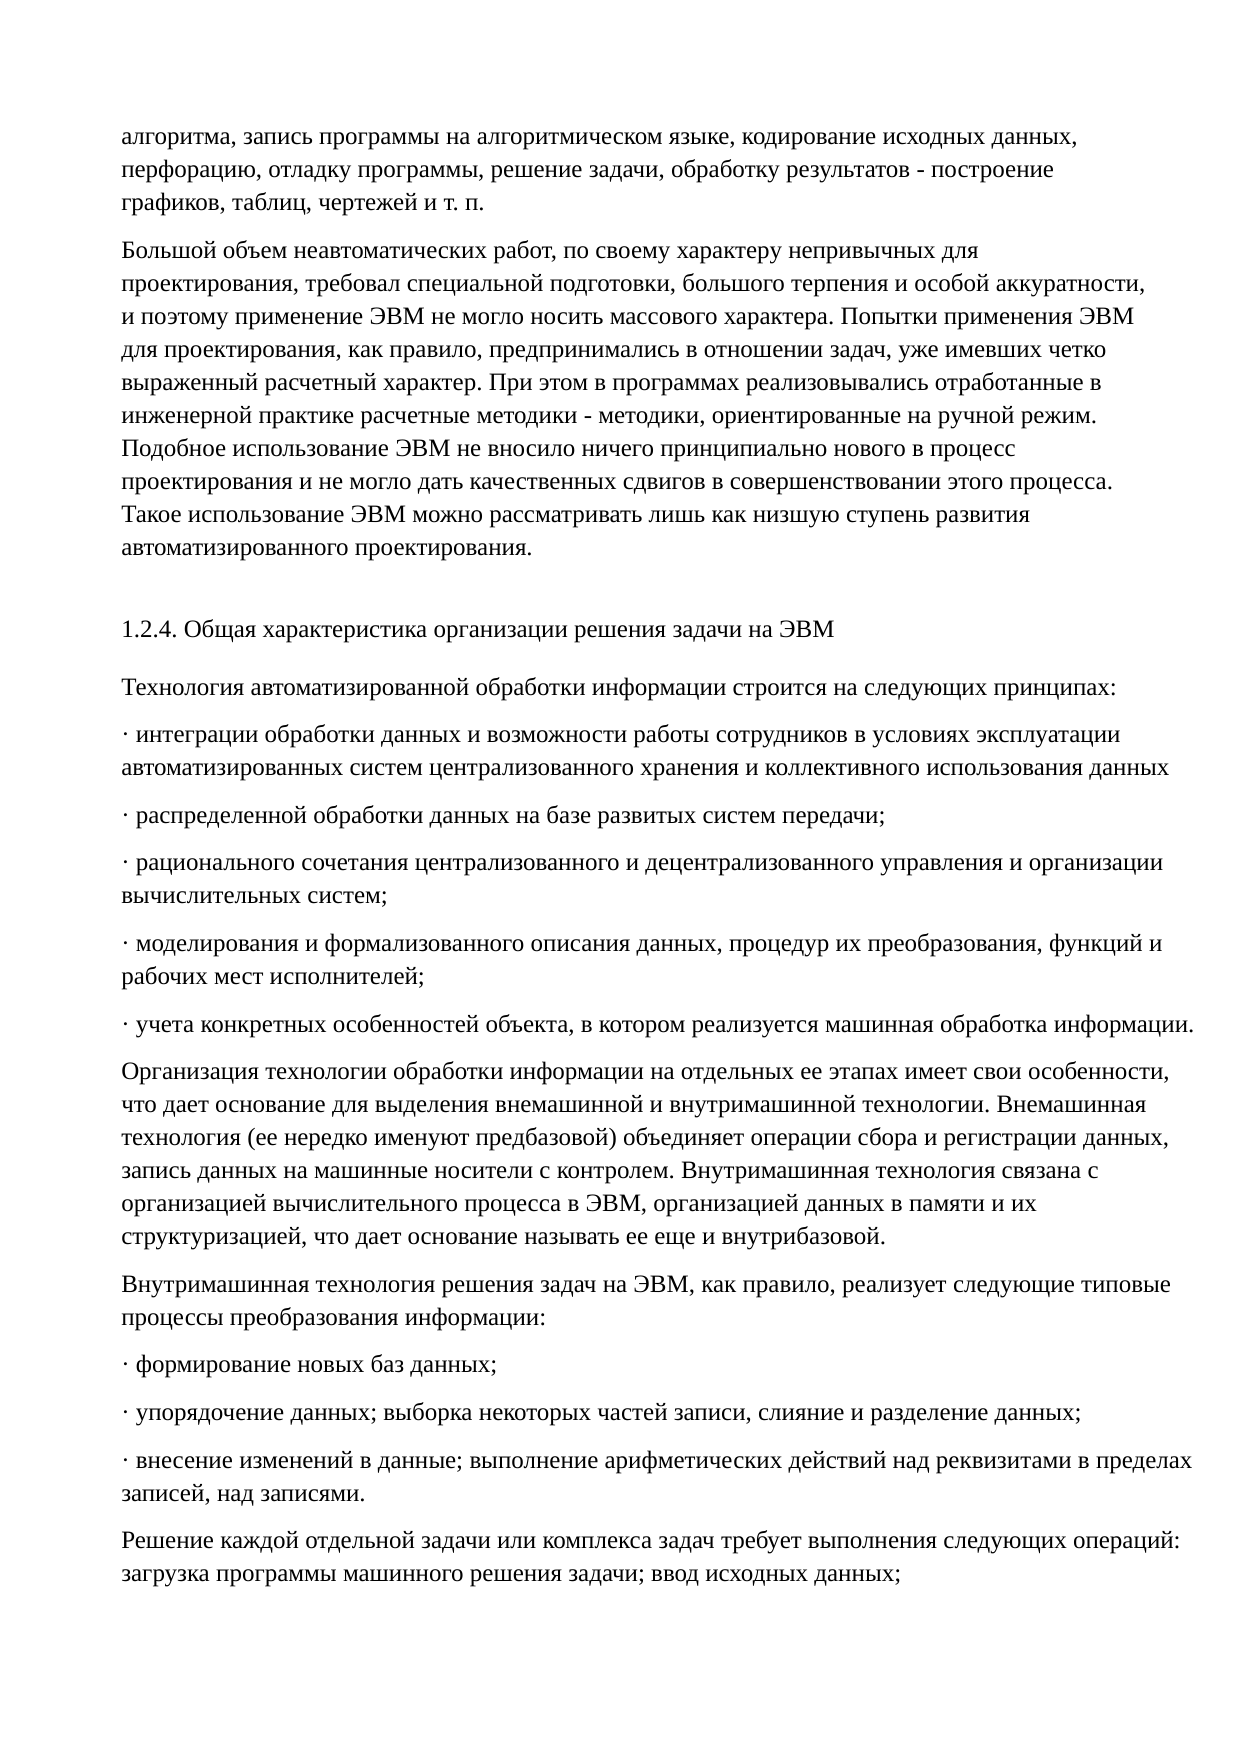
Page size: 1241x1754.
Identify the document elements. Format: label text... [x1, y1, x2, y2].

table_header алгоритма, запись программы на алгоритмическом языке, кодирование исходных данных, перфорацию, отладку программы, решение задачи, обработку результатов - построение графиков, таблиц, чертежей и т. п. Большой объем неавтоматических работ, по своему характеру непривычных для проектирования, требовал специальной подготовки, большого терпения и особой аккуратности, и поэтому применение ЭВМ не могло носить массового характера. Попытки применения ЭВМ для проектирования, как правило, предпринимались в отношении задач, уже имевших четко выраженный расчетный характер. При этом в программах реализовывались отработанные в инженерной практике расчетные методики - методики, ориентированные на ручной режим. Подобное использование ЭВМ не вносило ничего принципиально нового в процесс проектирования и не могло дать качественных сдвигов в совершенствовании этого процесса. Такое использование ЭВМ можно рассматривать лишь как низшую ступень развития автоматизированного проектирования. [118, 118, 1163, 611]
table_header 1.2.4. Общая характеристика организации решения задачи на ЭВМ Технология автоматизированной обработки информации строится на следующих принципах: · интеграции обработки данных и возможности работы сотрудников в условиях эксплуатации автоматизированных систем централизованного хранения и коллективного использования данных · распределенной обработки данных на базе развитых систем передачи; · рационального сочетания централизованного и децентрализованного управления и организации вычислительных систем; · моделирования и формализованного описания данных, процедур их преобразования, функций и рабочих мест исполнителей; · учета конкретных особенностей объекта, в котором реализуется машинная обработка информации. Организация технологии обработки информации на отдельных ее этапах имеет свои особенности, что дает основание для выделения внемашинной и внутримашинной технологии. Внемашинная технология (ее нередко именуют предбазовой) объединяет операции сбора и регистрации данных, запись данных на машинные носители с контролем. Внутримашинная технология связана с организацией вычислительного процесса в ЭВМ, организацией данных в памяти и их структуризацией, что дает основание называть ее еще и внутрибазовой. Внутримашинная технология решения задач на ЭВМ, как правило, реализует следующие типовые процессы преобразования информации: · формирование новых баз данных; · упорядочение данных; выборка некоторых частей записи, слияние и разделение данных; · внесение изменений в данные; выполнение арифметических действий над реквизитами в пределах записей, над записями. Решение каждой отдельной задачи или комплекса задач требует выполнения следующих операций: загрузка программы машинного решения задачи; ввод исходных данных; [118, 611, 1205, 1605]
